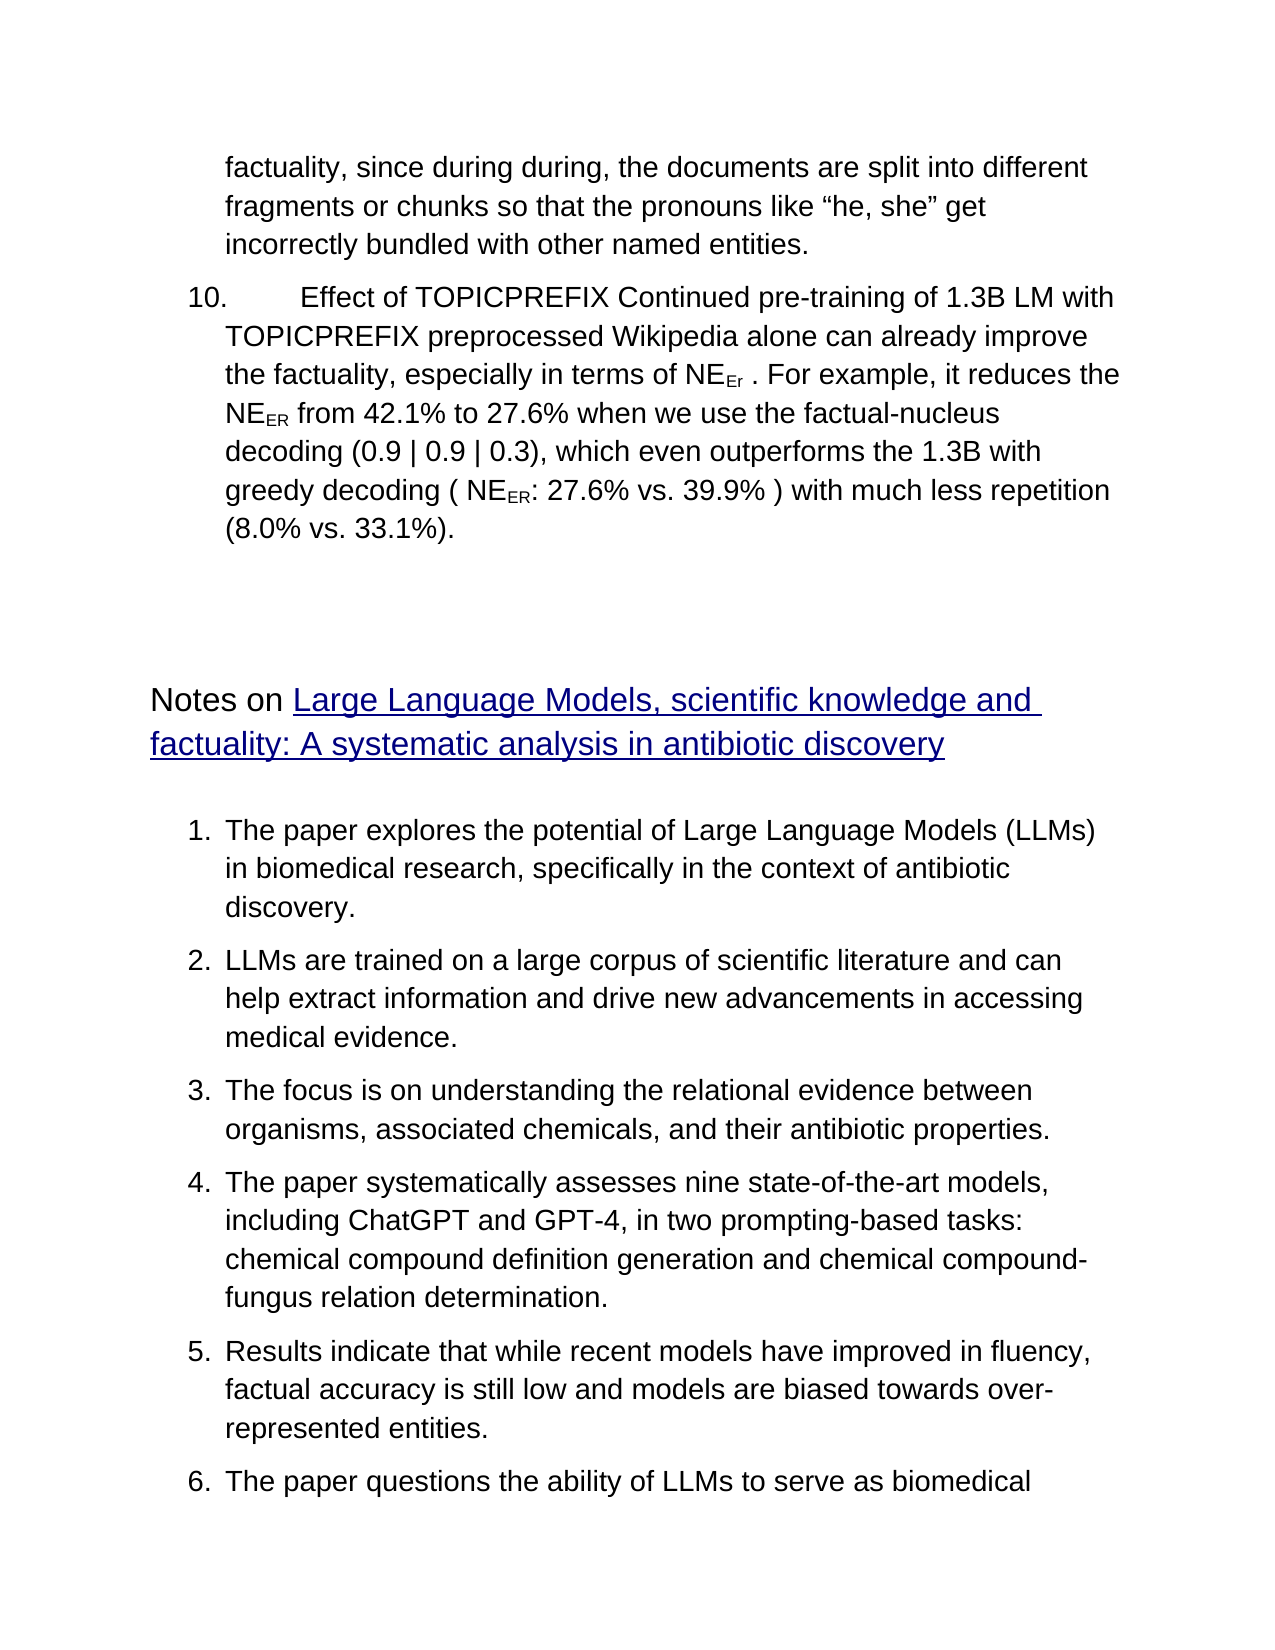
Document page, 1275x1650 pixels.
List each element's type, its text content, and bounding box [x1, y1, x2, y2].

list The paper questions the ability of LLMs to serve as biomedical [187, 1464, 1125, 1497]
text Notes on Large Language Models, scientific knowledge and factuality: A systematic analysis in antibiotic discovery [150, 680, 1125, 763]
list Results indicate that while recent models have improved in fluency, factual accuracy is still low and models are biased towards over-represented entities. [187, 1333, 1125, 1444]
list LLMs are trained on a large corpus of scientific literature and can help extract information and drive new advancements in accessing medical evidence. [187, 943, 1125, 1053]
list The focus is on understanding the relational evidence between organisms, associated chemicals, and their antibiotic properties. [187, 1073, 1125, 1145]
list The paper explores the potential of Large Language Models (LLMs) in biomedical research, specifically in the context of antibiotic discovery. [187, 813, 1125, 923]
list The paper systematically assesses nine state-of-the-art models, including ChatGPT and GPT-4, in two prompting-based tasks: chemical compound definition generation and chemical compound-fungus relation determination. [187, 1165, 1125, 1314]
list factuality, since during during, the documents are split into different fragments or chunks so that the pronouns like “he, she” get incorrectly bundled with other named entities. [187, 150, 1125, 261]
list Effect of TOPICPREFIX Continued pre-training of 1.3B LM with TOPICPREFIX preprocessed Wikipedia alone can already improve the factuality, especially in terms of NEEr . For example, it reduces the NEER from 42.1% to 27.6% when we use the factual-nucleus decoding (0.9 | 0.9 | 0.3), which even outperforms the 1.3B with greedy decoding ( NEER: 27.6% vs. 39.9% ) with much less repetition (8.0% vs. 33.1%). [187, 280, 1125, 545]
